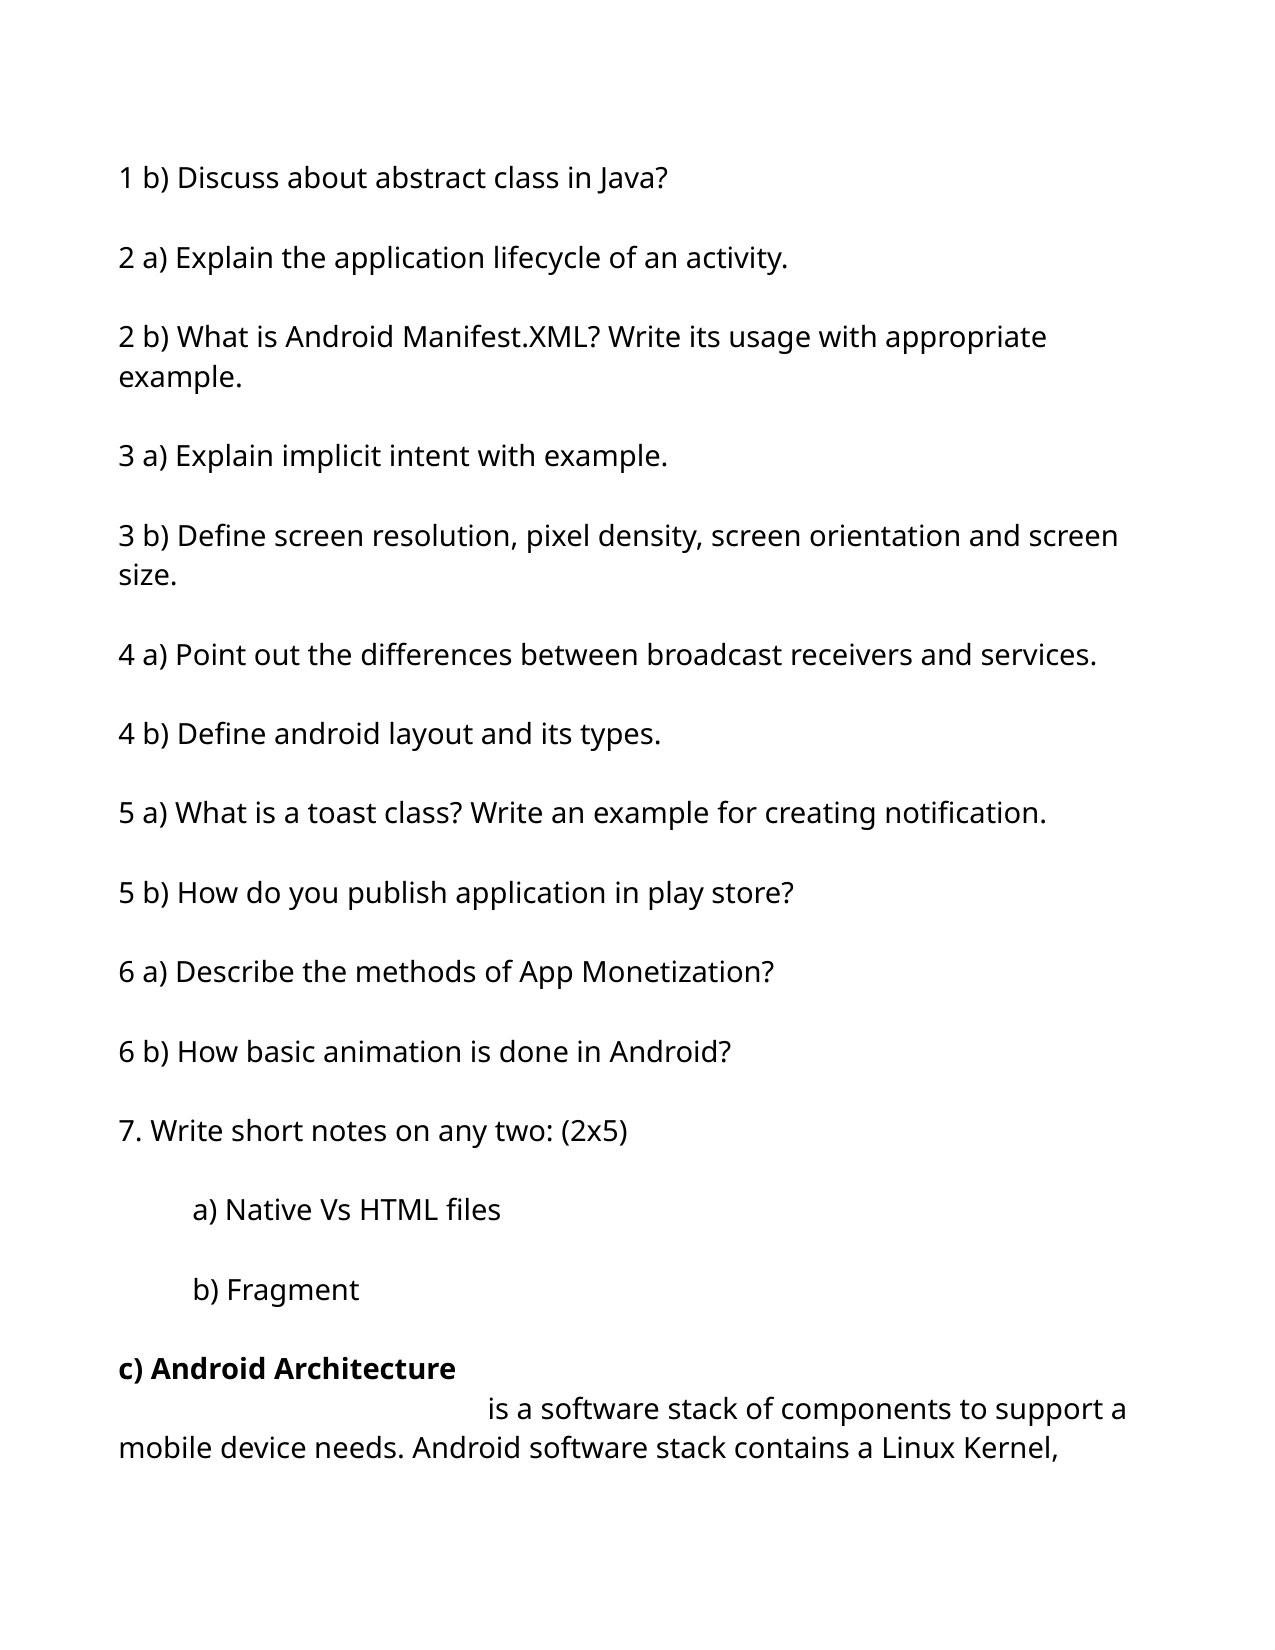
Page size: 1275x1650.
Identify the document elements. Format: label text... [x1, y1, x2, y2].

text 2 a) Explain the application lifecycle of an activity. [118, 237, 1157, 277]
text b) Fragment [118, 1269, 1157, 1309]
text 7. Write short notes on any two: (2x5) [118, 1110, 1157, 1150]
text is a software stack of components to support a mobile device needs. Android software stack contains a Linux Kernel, [118, 1388, 1157, 1467]
text c) Android Architecture [118, 1348, 1157, 1388]
text 6 a) Describe the methods of App Monetization? [118, 952, 1157, 991]
text 2 b) What is Android Manifest.XML? Write its usage with appropriate example. [118, 317, 1157, 396]
text 5 b) How do you publish application in play store? [118, 872, 1157, 912]
text a) Native Vs HTML files [118, 1190, 1157, 1229]
text 3 a) Explain implicit intent with example. [118, 436, 1157, 475]
text 4 a) Point out the differences between broadcast receivers and services. [118, 634, 1157, 674]
text 3 b) Define screen resolution, pixel density, screen orientation and screen size. [118, 515, 1157, 594]
text 4 b) Define android layout and its types. [118, 713, 1157, 753]
text 6 b) How basic animation is done in Android? [118, 1031, 1157, 1071]
text 1 b) Discuss about abstract class in Java? [118, 158, 1157, 197]
text 5 a) What is a toast class? Write an example for creating notification. [118, 793, 1157, 832]
